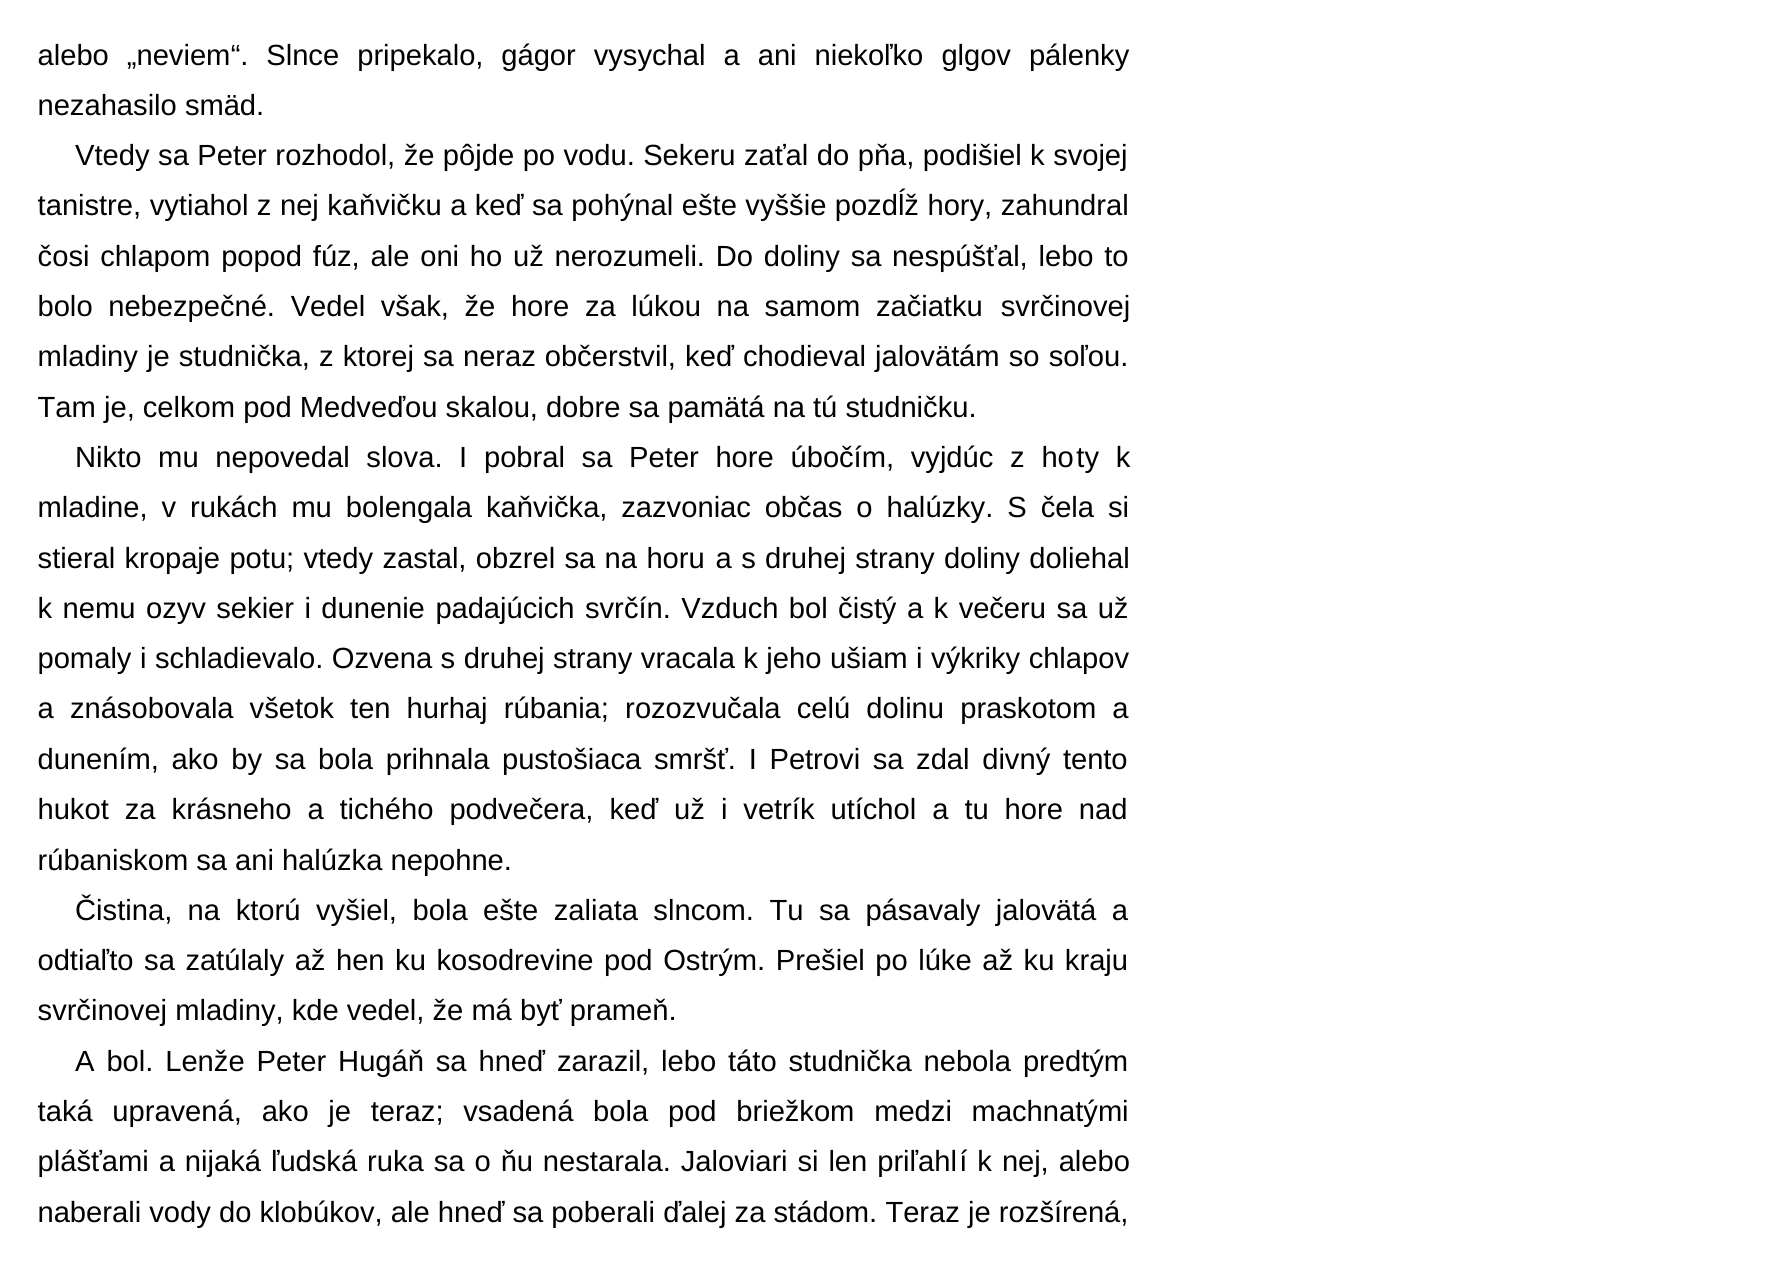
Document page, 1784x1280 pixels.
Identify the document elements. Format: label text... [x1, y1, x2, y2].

text Vtedy sa Peter rozhodol, že pôjde po vodu. Sekeru zaťal do pňa, podišiel k svojej tanistre, vytiahol z nej kaňvičku a keď sa pohýnal ešte vyššie pozdĺž hory, zahundral čosi chlapom popod fúz, ale oni ho už nerozumeli. Do doliny sa nespúšťal, lebo to bolo nebezpečné. Vedel však, že hore za lúkou na samom začiatku svrčinovej mladiny je studnička, z ktorej sa neraz občerstvil, keď chodieval jalovätám so soľou. Tam je, celkom pod Medveďou skalou, dobre sa pamätá na tú studničku. [37, 138, 1130, 423]
text A bol. Lenže Peter Hugáň sa hneď zarazil, lebo táto studnička nebola predtým taká upravená, ako je teraz; vsadená bola pod briežkom medzi machnatými plášťami a nijaká ľudská ruka sa o ňu nestarala. Jaloviari si len priľahlí k nej, alebo naberali vody do klobúkov, ale hneď sa poberali ďalej za stádom. Teraz je rozšírená, [37, 1044, 1130, 1228]
text alebo „neviem“. Slnce pripekalo, gágor vysychal a ani niekoľko glgov pálenky nezahasilo smäd. [37, 37, 1130, 121]
text Čistina, na ktorú vyšiel, bola ešte zaliata slncom. Tu sa pásavaly jalovätá a odtiaľto sa zatúlaly až hen ku kosodrevine pod Ostrým. Prešiel po lúke až ku kraju svrčinovej mladiny, kde vedel, že má byť prameň. [37, 893, 1130, 1027]
text Nikto mu nepovedal slova. I pobral sa Peter hore úbočím, vyjdúc z hoty k mladine, v rukách mu bolengala kaňvička, zazvoniac občas o halúzky. S čela si stieral kropaje potu; vtedy zastal, obzrel sa na horu a s druhej strany doliny doliehal k nemu ozyv sekier i dunenie padajúcich svrčín. Vzduch bol čistý a k večeru sa už pomaly i schladievalo. Ozvena s druhej strany vracala k jeho ušiam i výkriky chlapov a znásobovala všetok ten hurhaj rúbania; rozozvučala celú dolinu praskotom a dunením, ako by sa bola prihnala pustošiaca smršť. I Petrovi sa zdal divný tento hukot za krásneho a tichého podvečera, keď už i vetrík utíchol a tu hore nad rúbaniskom sa ani halúzka nepohne. [37, 440, 1130, 876]
